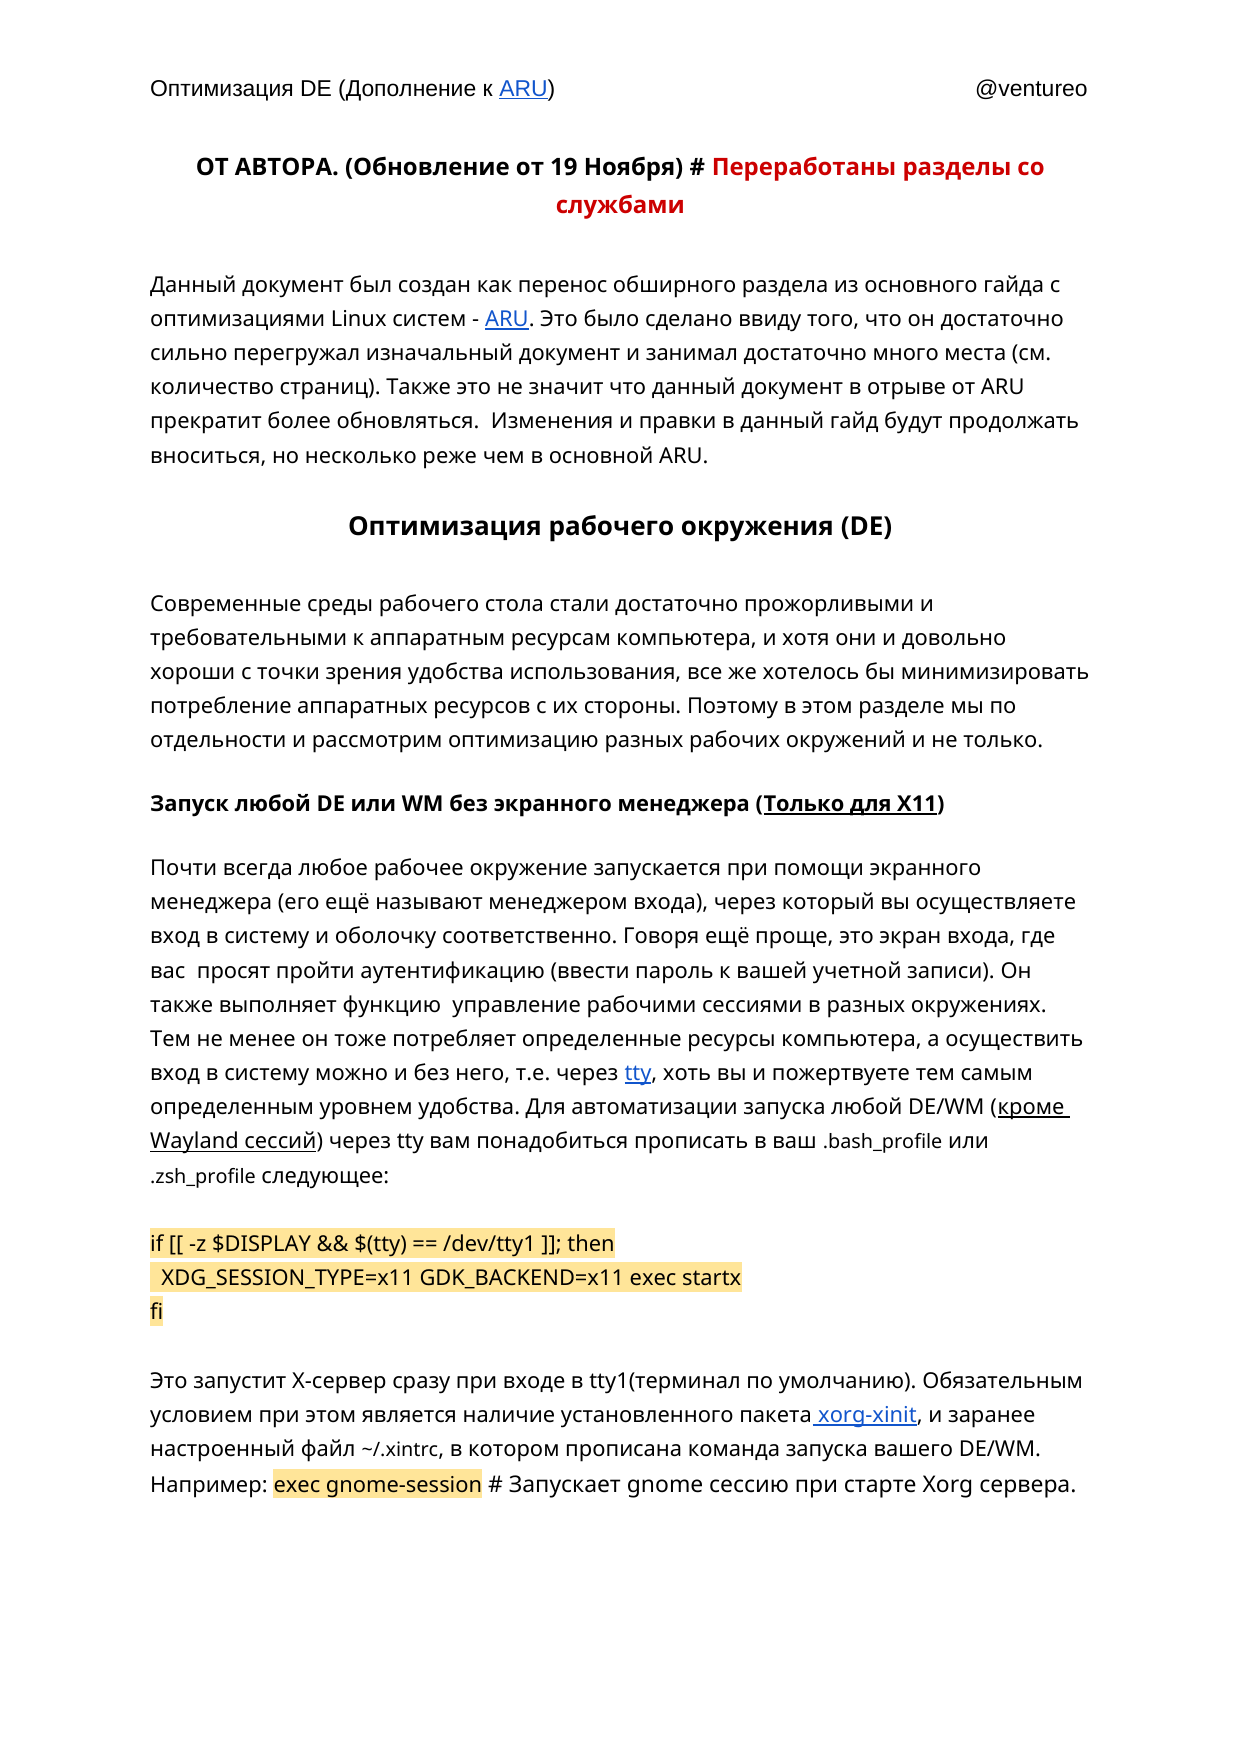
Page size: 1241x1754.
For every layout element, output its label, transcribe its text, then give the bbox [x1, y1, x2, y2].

text Почти всегда любое рабочее окружение запускается при помощи экранного менеджера (его ещё называют менеджером входа), через который вы осуществляете вход в систему и оболочку соответственно. Говоря ещё проще, это экран входа, где вас просят пройти аутентификацию (ввести пароль к вашей учетной записи). Он также выполняет функцию управление рабочими сессиями в разных окружениях. Тем не менее он тоже потребляет определенные ресурсы компьютера, а осуществить вход в систему можно и без него, т.е. через tty, хоть вы и пожертвуете тем самым определенным уровнем удобства. Для автоматизации запуска любой DE/WM (кроме Wayland сессий) через tty вам понадобиться прописать в ваш .bash_profile или .zsh_profile следующее: [150, 852, 1090, 1189]
text if [[ -z $DISPLAY && $(tty) == /dev/tty1 ]]; then [150, 1228, 1090, 1258]
text Это запустит X-сервер сразу при входе в tty1(терминал по умолчанию). Обязательным условием при этом является наличие установленного пакета xorg-xinit, и заранее настроенный файл ~/.xintrc, в котором прописана команда запуска вашего DE/WM. Например: exec gnome-session # Запускает gnome сессию при старте Xorg сервера. [150, 1365, 1090, 1499]
text XDG_SESSION_TYPE=x11 GDK_BACKEND=x11 exec startx [150, 1262, 1090, 1292]
text Современные среды рабочего стола стали достаточно прожорливыми и требовательными к аппаратным ресурсам компьютера, и хотя они и довольно хороши с точки зрения удобства использования, все же хотелось бы минимизировать потребление аппаратных ресурсов с их стороны. Поэтому в этом разделе мы по отдельности и рассмотрим оптимизацию разных рабочих окружений и не только. [150, 588, 1090, 754]
text fi [150, 1296, 1090, 1326]
title Оптимизация рабочего окружения (DE) [150, 508, 1090, 543]
subtitle Запуск любой DE или WM без экранного менеджера (Только для X11) [150, 788, 1090, 818]
text ОТ АВТОРА. (Обновление от 19 Ноября) # Переработаны разделы со службами [150, 150, 1090, 220]
text Данный документ был создан как перенос обширного раздела из основного гайда с оптимизациями Linux систем - ARU. Это было сделано ввиду того, что он достаточно сильно перегружал изначальный документ и занимал достаточно много места (см. количество страниц). Также это не значит что данный документ в отрыве от ARU прекратит более обновляться. Изменения и правки в данный гайд будут продолжать вноситься, но несколько реже чем в основной ARU. [150, 269, 1090, 469]
